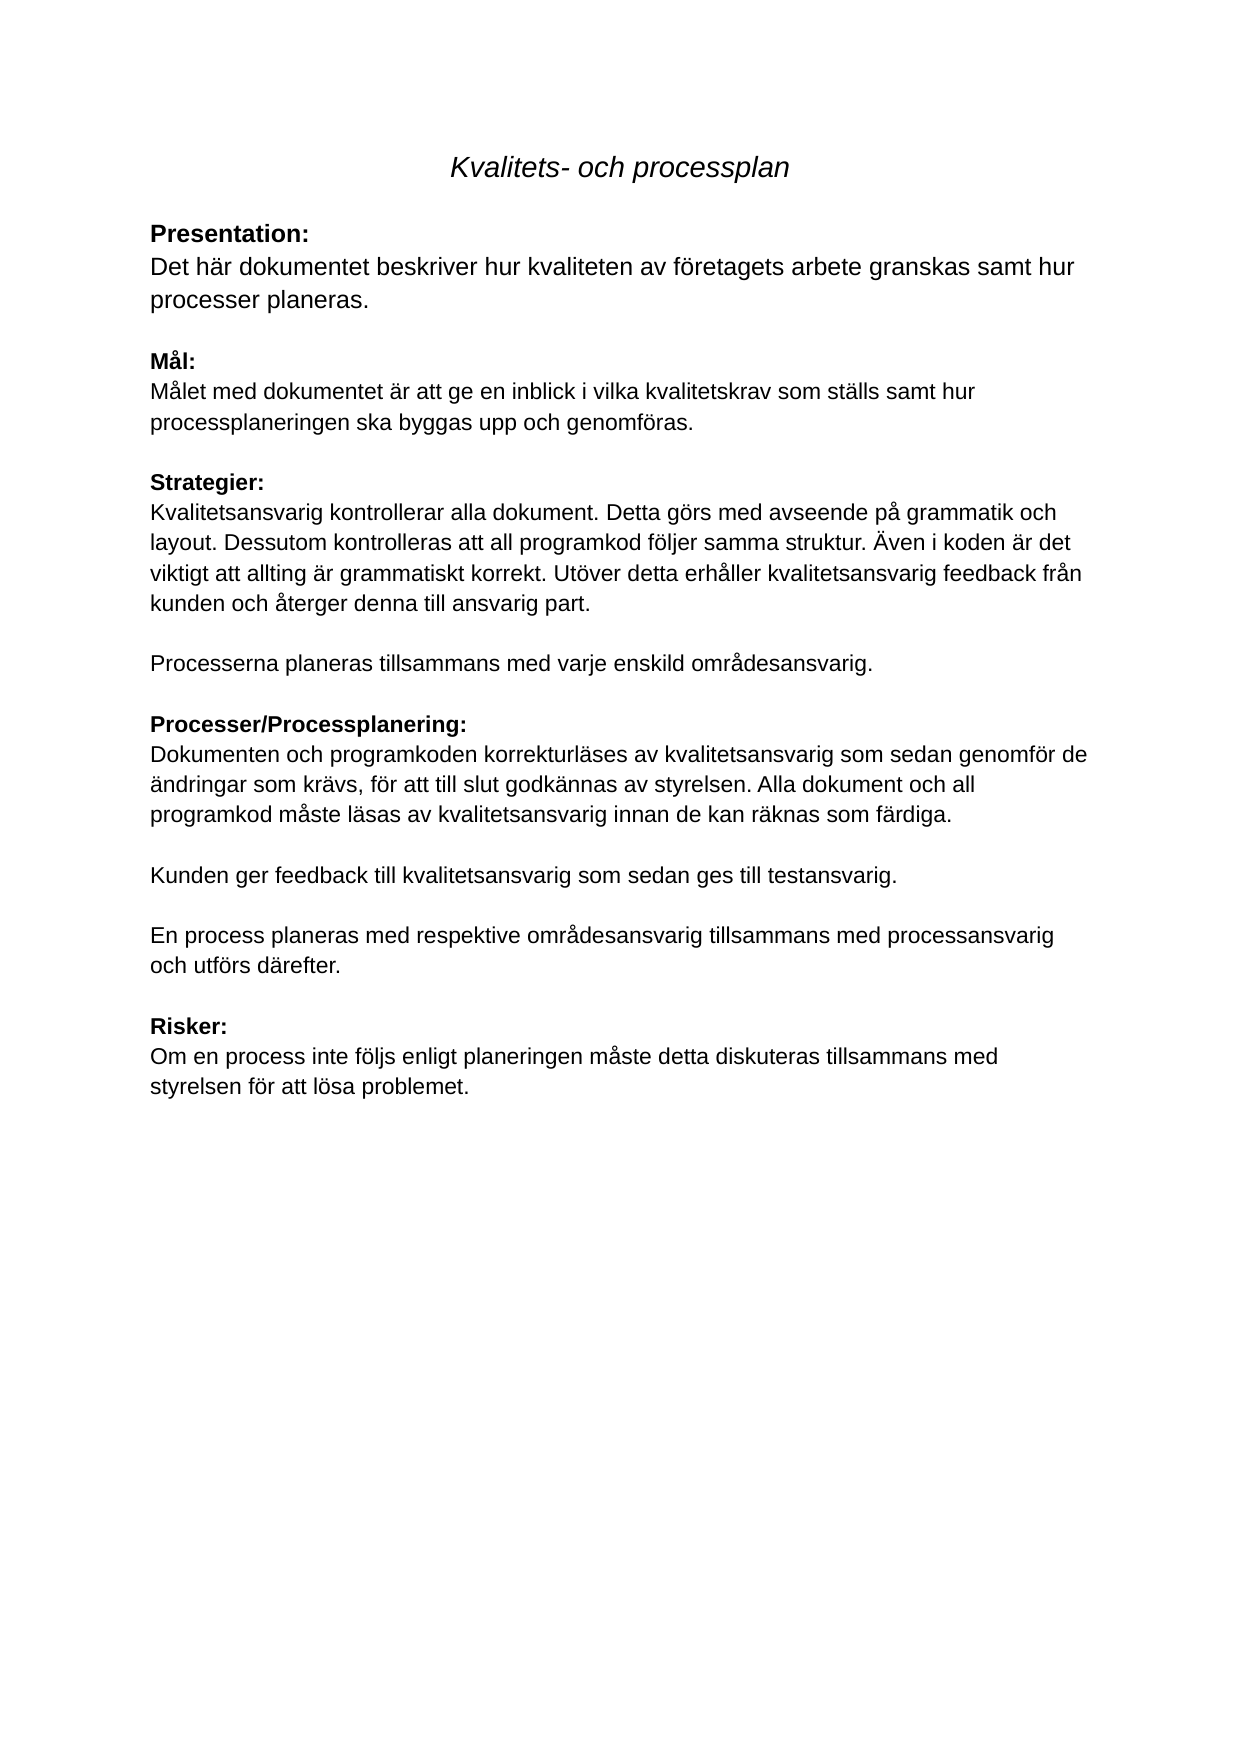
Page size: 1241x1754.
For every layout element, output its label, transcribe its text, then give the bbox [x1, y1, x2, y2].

text Kvalitetsansvarig kontrollerar alla dokument. Detta görs med avseende på grammatik och layout. Dessutom kontrolleras att all programkod följer samma struktur. Även i koden är det viktigt att allting är grammatiskt korrekt. Utöver detta erhåller kvalitetsansvarig feedback från kunden och återger denna till ansvarig part. [150, 499, 1090, 616]
text Dokumenten och programkoden korrekturläses av kvalitetsansvarig som sedan genomför de ändringar som krävs, för att till slut godkännas av styrelsen. Alla dokument och all programkod måste läsas av kvalitetsansvarig innan de kan räknas som färdiga. [150, 741, 1090, 827]
text Målet med dokumentet är att ge en inblick i vilka kvalitetskrav som ställs samt hur processplaneringen ska byggas upp och genomföras. [150, 378, 1090, 435]
text Det här dokumentet beskriver hur kvaliteten av företagets arbete granskas samt hur processer planeras. [150, 252, 1090, 313]
text Risker: [150, 1013, 1090, 1039]
text En process planeras med respektive områdesansvarig tillsammans med processansvarig och utförs därefter. [150, 922, 1090, 978]
text Mål: [150, 348, 1090, 374]
text Om en process inte följs enligt planeringen måste detta diskuteras tillsammans med styrelsen för att lösa problemet. [150, 1043, 1090, 1099]
text Processer/Processplanering: [150, 711, 1090, 737]
text Kvalitets- och processplan [150, 150, 1090, 183]
text Strategier: [150, 469, 1090, 495]
text Kunden ger feedback till kvalitetsansvarig som sedan ges till testansvarig. [150, 862, 1090, 888]
text Processerna planeras tillsammans med varje enskild områdesansvarig. [150, 650, 1090, 676]
text Presentation: [150, 219, 1090, 247]
